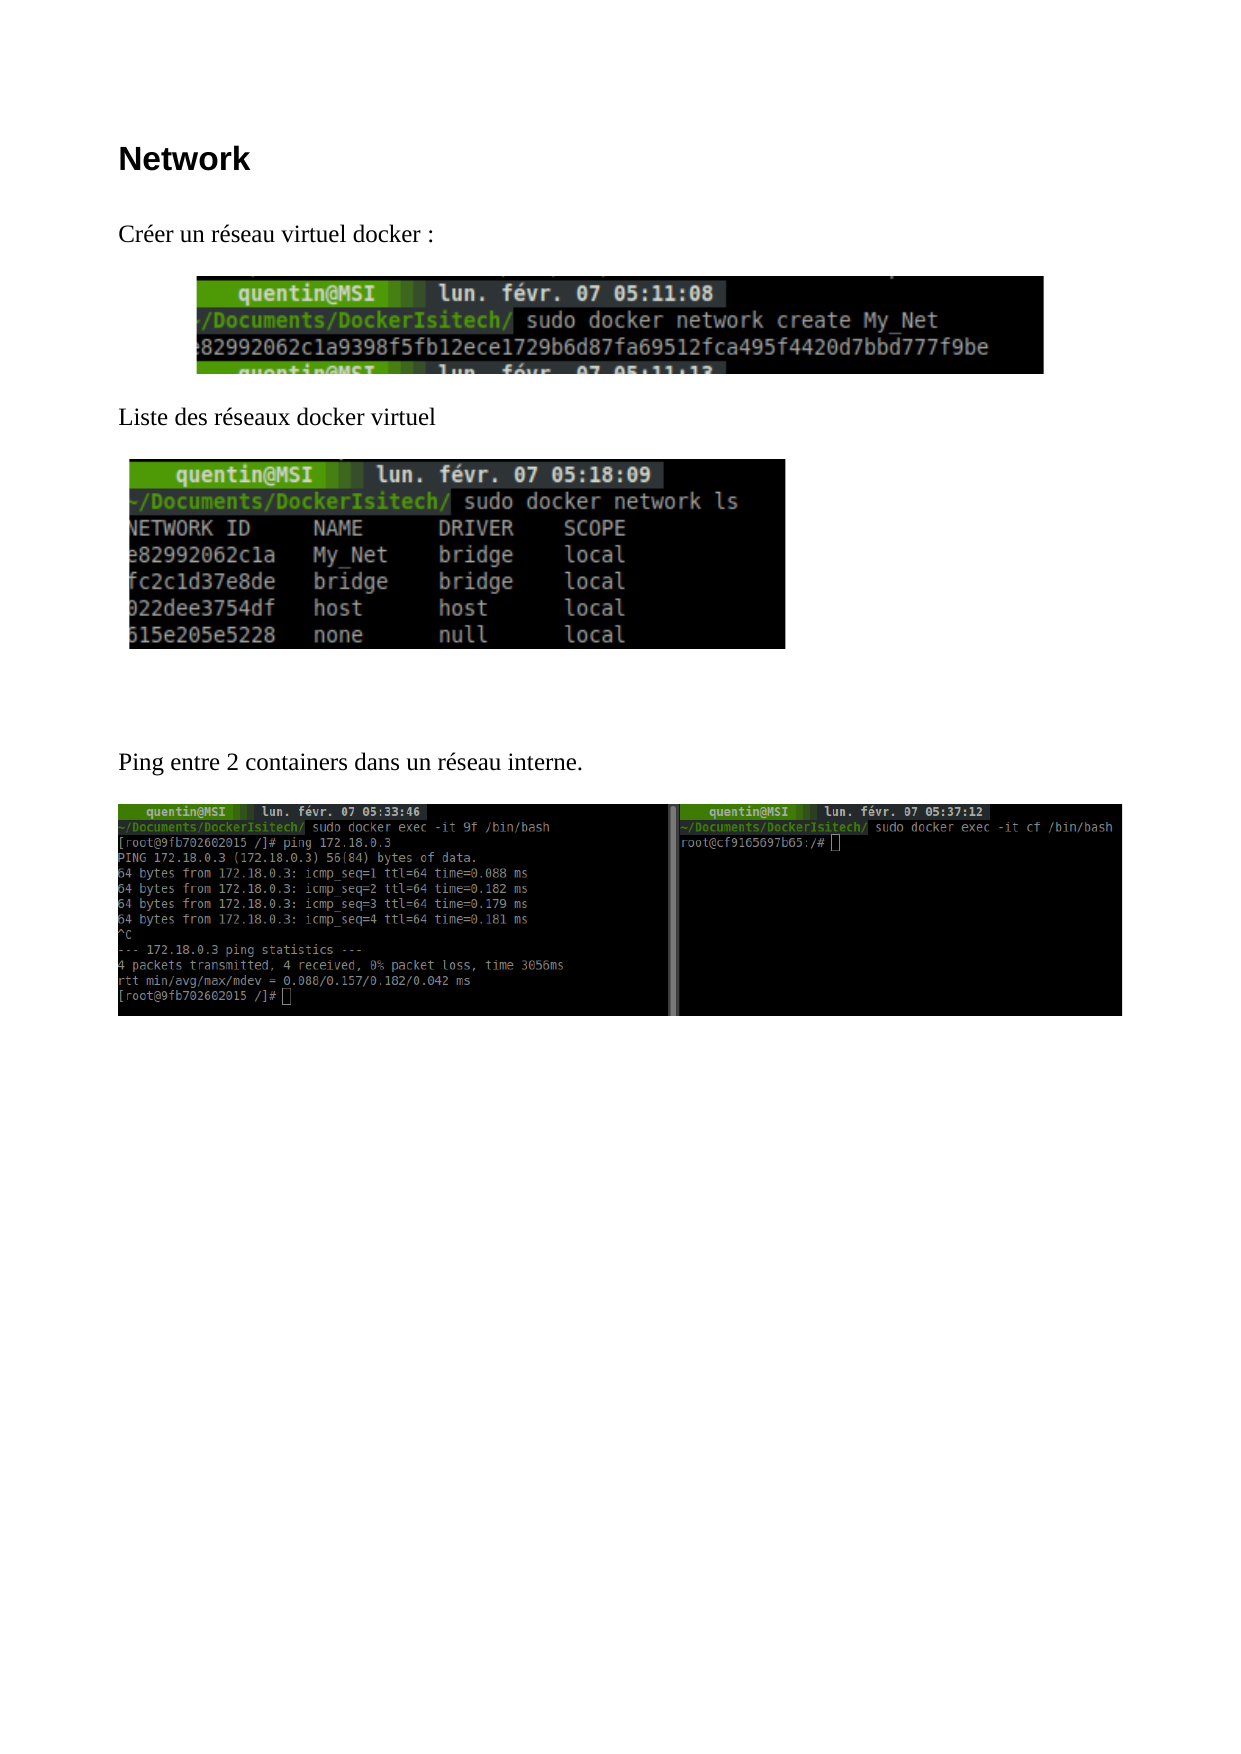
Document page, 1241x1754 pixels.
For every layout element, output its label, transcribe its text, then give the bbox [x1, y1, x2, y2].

picture [129, 459, 786, 649]
subtitle Network [118, 139, 1122, 178]
picture [118, 804, 1123, 1016]
text Créer un réseau virtuel docker : [118, 219, 1122, 248]
picture [196, 276, 1044, 374]
text Liste des réseaux docker virtuel [118, 276, 1122, 431]
text Ping entre 2 containers dans un réseau interne. [118, 747, 1122, 776]
